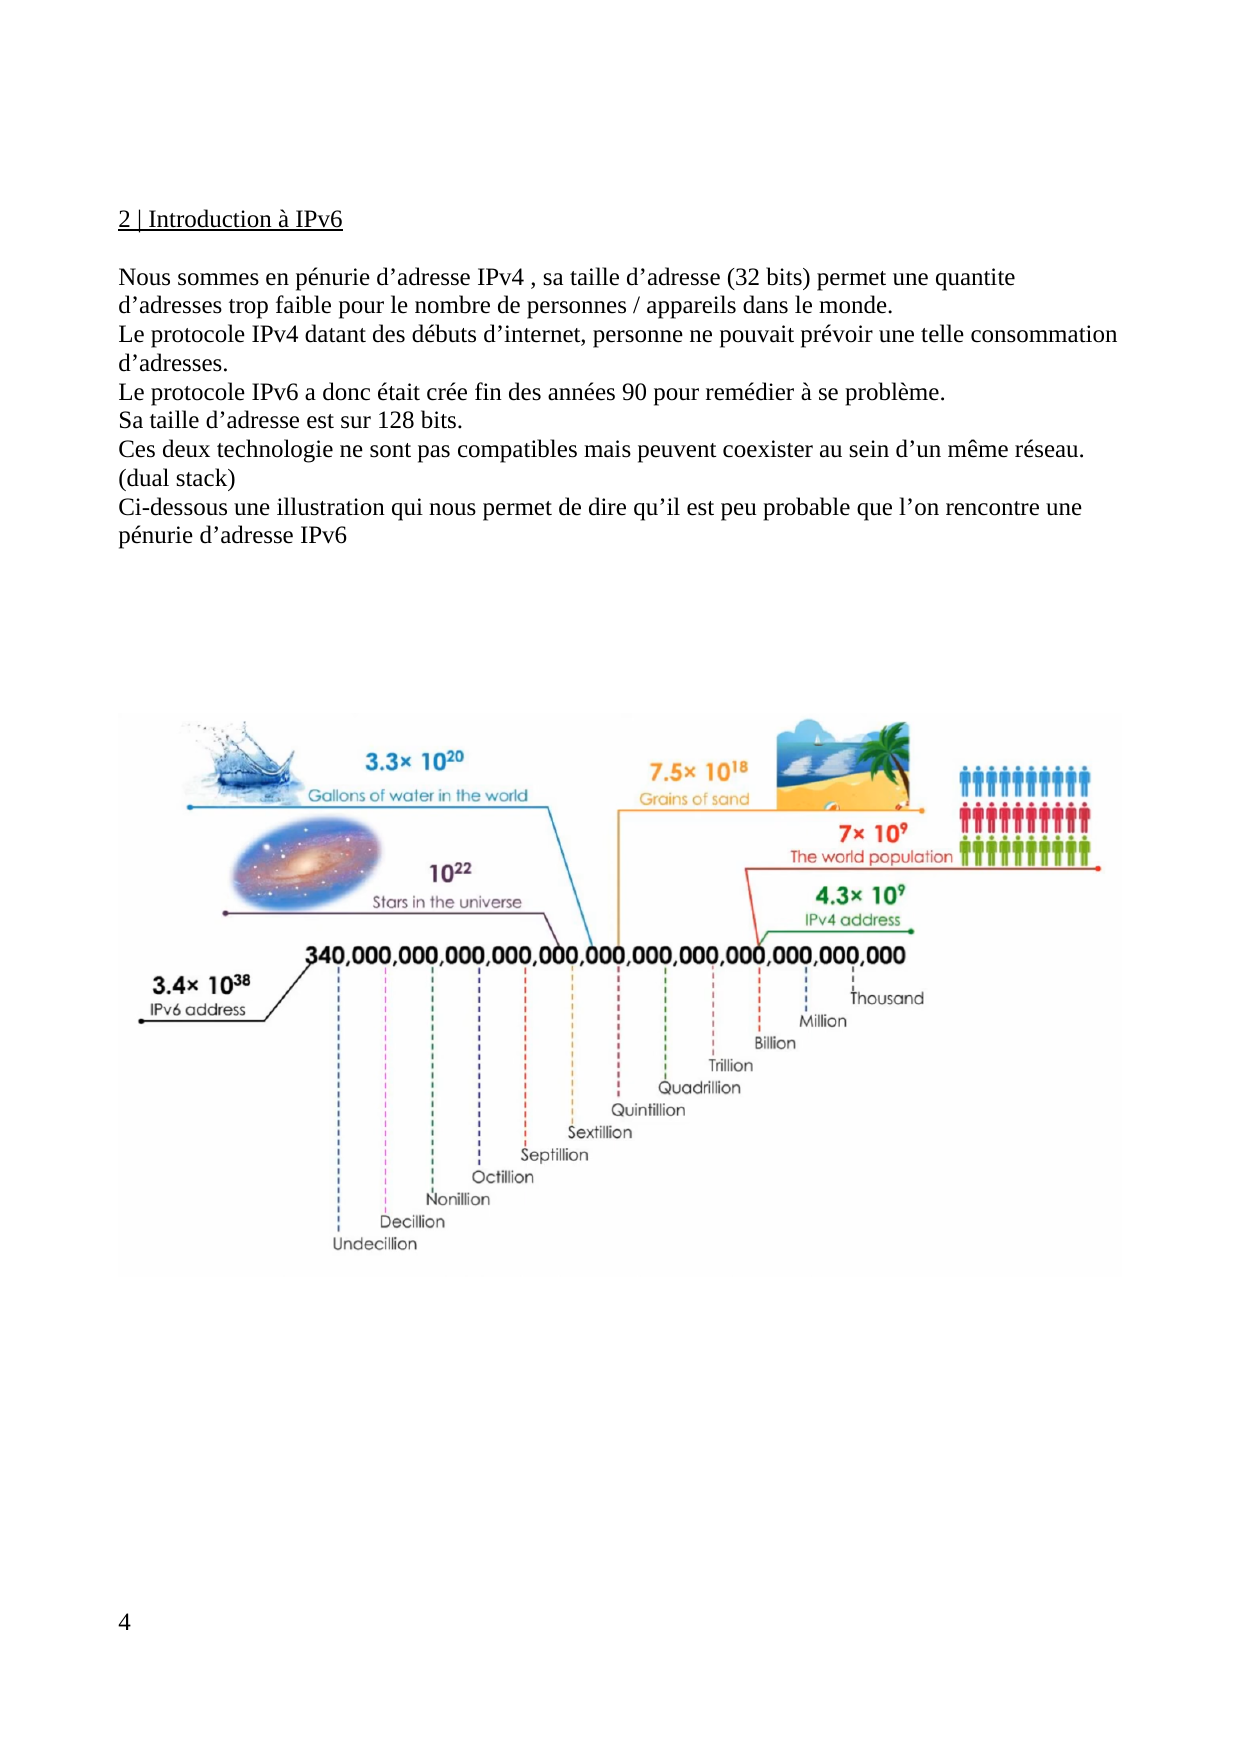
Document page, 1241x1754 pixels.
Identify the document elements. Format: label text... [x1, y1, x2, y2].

text Ci-dessous une illustration qui nous permet de dire qu’il est peu probable que l’on rencontre une pénurie d’adresse IPv6 [118, 492, 1122, 549]
text (dual stack) [118, 463, 1122, 492]
text Sa taille d’adresse est sur 128 bits. [118, 406, 1122, 434]
text 2 | Introduction à IPv6 [118, 204, 1122, 233]
text Nous sommes en pénurie d’adresse IPv4 , sa taille d’adresse (32 bits) permet une quantite d’adresses trop faible pour le nombre de personnes / appareils dans le monde. [118, 262, 1122, 319]
picture [118, 713, 1123, 1277]
text Le protocole IPv6 a donc était crée fin des années 90 pour remédier à se problème. [118, 377, 1122, 406]
text Ces deux technologie ne sont pas compatibles mais peuvent coexister au sein d’un même réseau. [118, 434, 1122, 463]
text Le protocole IPv4 datant des débuts d’internet, personne ne pouvait prévoir une telle consommation d’adresses. [118, 319, 1122, 377]
